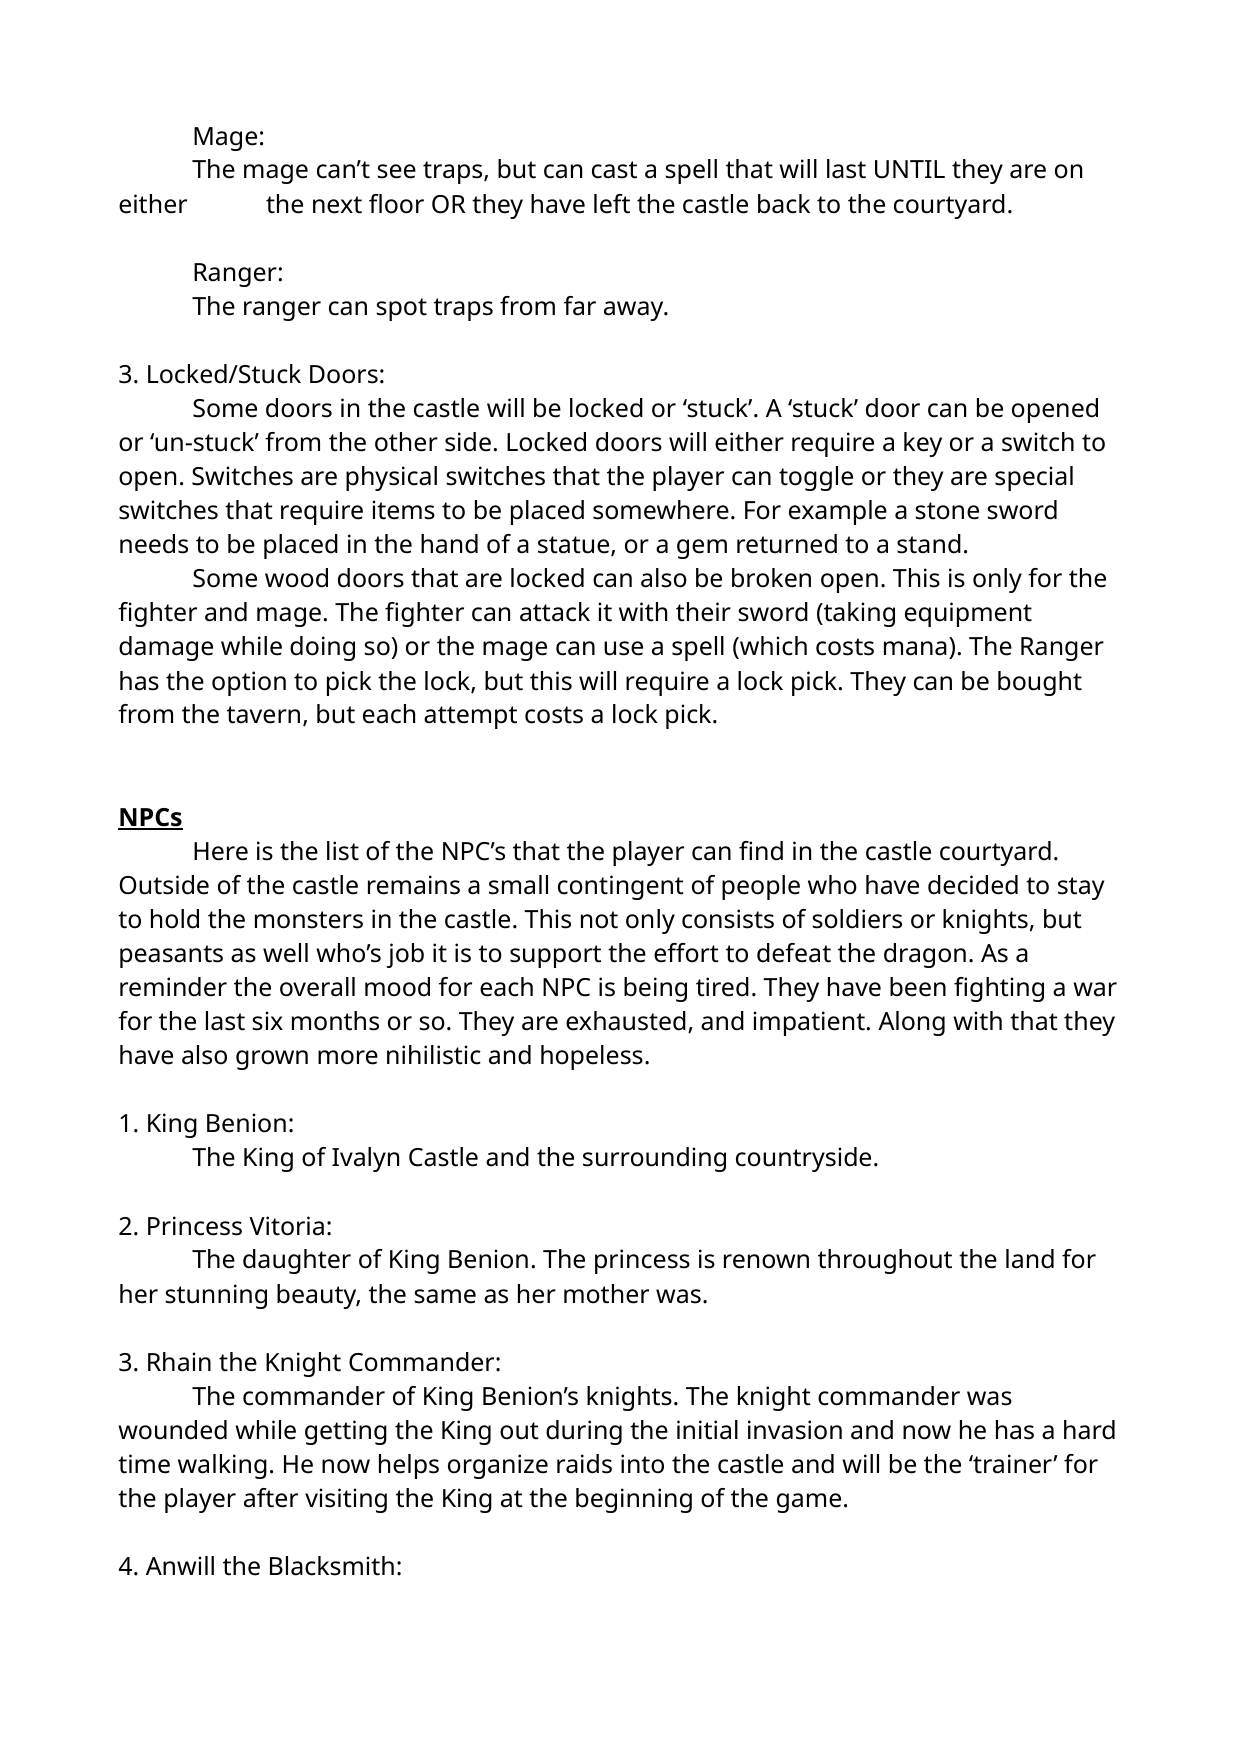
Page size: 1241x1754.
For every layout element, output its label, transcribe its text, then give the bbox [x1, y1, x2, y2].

text Some wood doors that are locked can also be broken open. This is only for the fighter and mage. The fighter can attack it with their sword (taking equipment damage while doing so) or the mage can use a spell (which costs mana). The Ranger has the option to pick the lock, but this will require a lock pick. They can be bought from the tavern, but each attempt costs a lock pick. [118, 561, 1122, 731]
text The mage can’t see traps, but can cast a spell that will last UNTIL they are on either the next floor OR they have left the castle back to the courtyard. [118, 152, 1122, 220]
text 3. Rhain the Knight Commander: [118, 1344, 1122, 1378]
text Ranger: [118, 254, 1122, 288]
text Here is the list of the NPC’s that the player can find in the castle courtyard. Outside of the castle remains a small contingent of people who have decided to stay to hold the monsters in the castle. This not only consists of soldiers or knights, but peasants as well who’s job it is to support the effort to defeat the dragon. As a reminder the overall mood for each NPC is being tired. They have been fighting a war for the last six months or so. They are exhausted, and impatient. Along with that they have also grown more nihilistic and hopeless. [118, 833, 1122, 1072]
text 4. Anwill the Blacksmith: [118, 1549, 1122, 1583]
text The daughter of King Benion. The princess is renown throughout the land for her stunning beauty, the same as her mother was. [118, 1242, 1122, 1310]
text Mage: [118, 118, 1122, 152]
text Some doors in the castle will be locked or ‘stuck’. A ‘stuck’ door can be opened or ‘un-stuck’ from the other side. Locked doors will either require a key or a switch to open. Switches are physical switches that the player can toggle or they are special switches that require items to be placed somewhere. For example a stone sword needs to be placed in the hand of a statue, or a gem returned to a stand. [118, 391, 1122, 561]
text The King of Ivalyn Castle and the surrounding countryside. [118, 1140, 1122, 1174]
text 3. Locked/Stuck Doors: [118, 357, 1122, 391]
text 1. King Benion: [118, 1106, 1122, 1140]
text The ranger can spot traps from far away. [118, 288, 1122, 322]
text The commander of King Benion’s knights. The knight commander was wounded while getting the King out during the initial invasion and now he has a hard time walking. He now helps organize raids into the castle and will be the ‘trainer’ for the player after visiting the King at the beginning of the game. [118, 1378, 1122, 1515]
text NPCs [118, 799, 1122, 833]
text 2. Princess Vitoria: [118, 1208, 1122, 1242]
